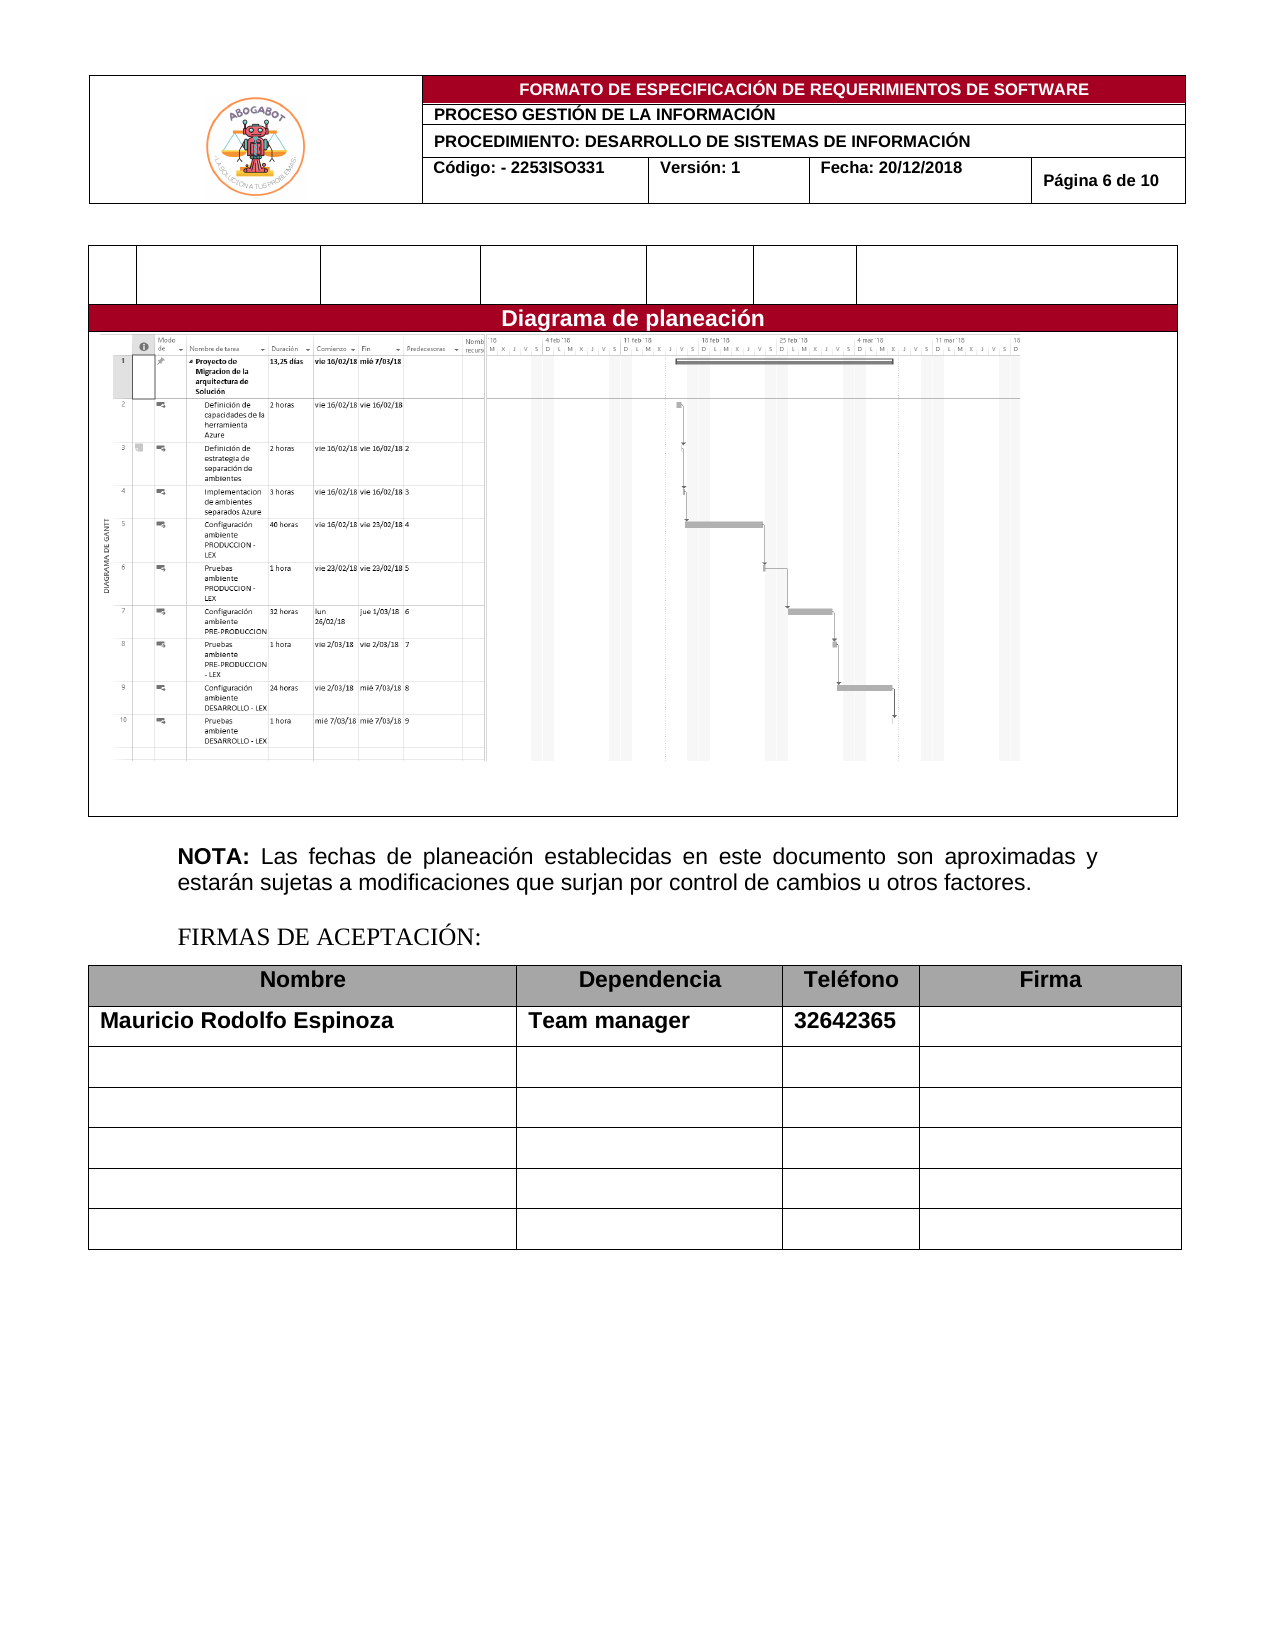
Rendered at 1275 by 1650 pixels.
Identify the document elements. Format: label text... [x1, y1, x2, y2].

table_cell Team manager [517, 1007, 782, 1046]
table_cell [89, 1047, 516, 1087]
table_cell [857, 246, 1177, 304]
table_cell [783, 1088, 919, 1127]
table_cell [89, 1209, 516, 1249]
table_cell [783, 1128, 919, 1168]
table_header Teléfono [783, 966, 919, 1006]
table_header Firma [920, 966, 1181, 1006]
table_cell [89, 246, 136, 304]
table_cell [137, 246, 320, 304]
table_cell [647, 246, 753, 304]
text NOTA: Las fechas de planeación establecidas en este documento son aproximadas y estarán sujetas a modificaciones que surjan por control de cambios u otros factores. [177, 843, 1098, 896]
table_cell [783, 1209, 919, 1249]
table_cell [920, 1088, 1181, 1127]
table_cell 32642365 [783, 1007, 919, 1046]
table_cell [920, 1128, 1181, 1168]
table_cell [920, 1007, 1181, 1046]
table_cell [920, 1209, 1181, 1249]
table_cell [89, 1128, 516, 1168]
table_cell [920, 1169, 1181, 1208]
table_cell [783, 1169, 919, 1208]
table_cell [481, 246, 646, 304]
table_cell [920, 1047, 1181, 1087]
table_cell Diagrama de planeación [89, 305, 1177, 331]
table_cell [754, 246, 856, 304]
table_header Nombre [89, 966, 516, 1006]
table_cell [517, 1088, 782, 1127]
table_cell [321, 246, 480, 304]
table_cell [89, 332, 1177, 816]
picture [204, 95, 308, 199]
table_cell Mauricio Rodolfo Espinoza [89, 1007, 516, 1046]
table_cell [89, 1169, 516, 1208]
text FIRMAS DE ACEPTACIÓN: [177, 922, 1098, 951]
table_cell [517, 1209, 782, 1249]
table_cell [783, 1047, 919, 1087]
table_header Dependencia [517, 966, 782, 1006]
table_cell [517, 1169, 782, 1208]
table_cell [517, 1047, 782, 1087]
table_cell [517, 1128, 782, 1168]
table_cell [89, 1088, 516, 1127]
